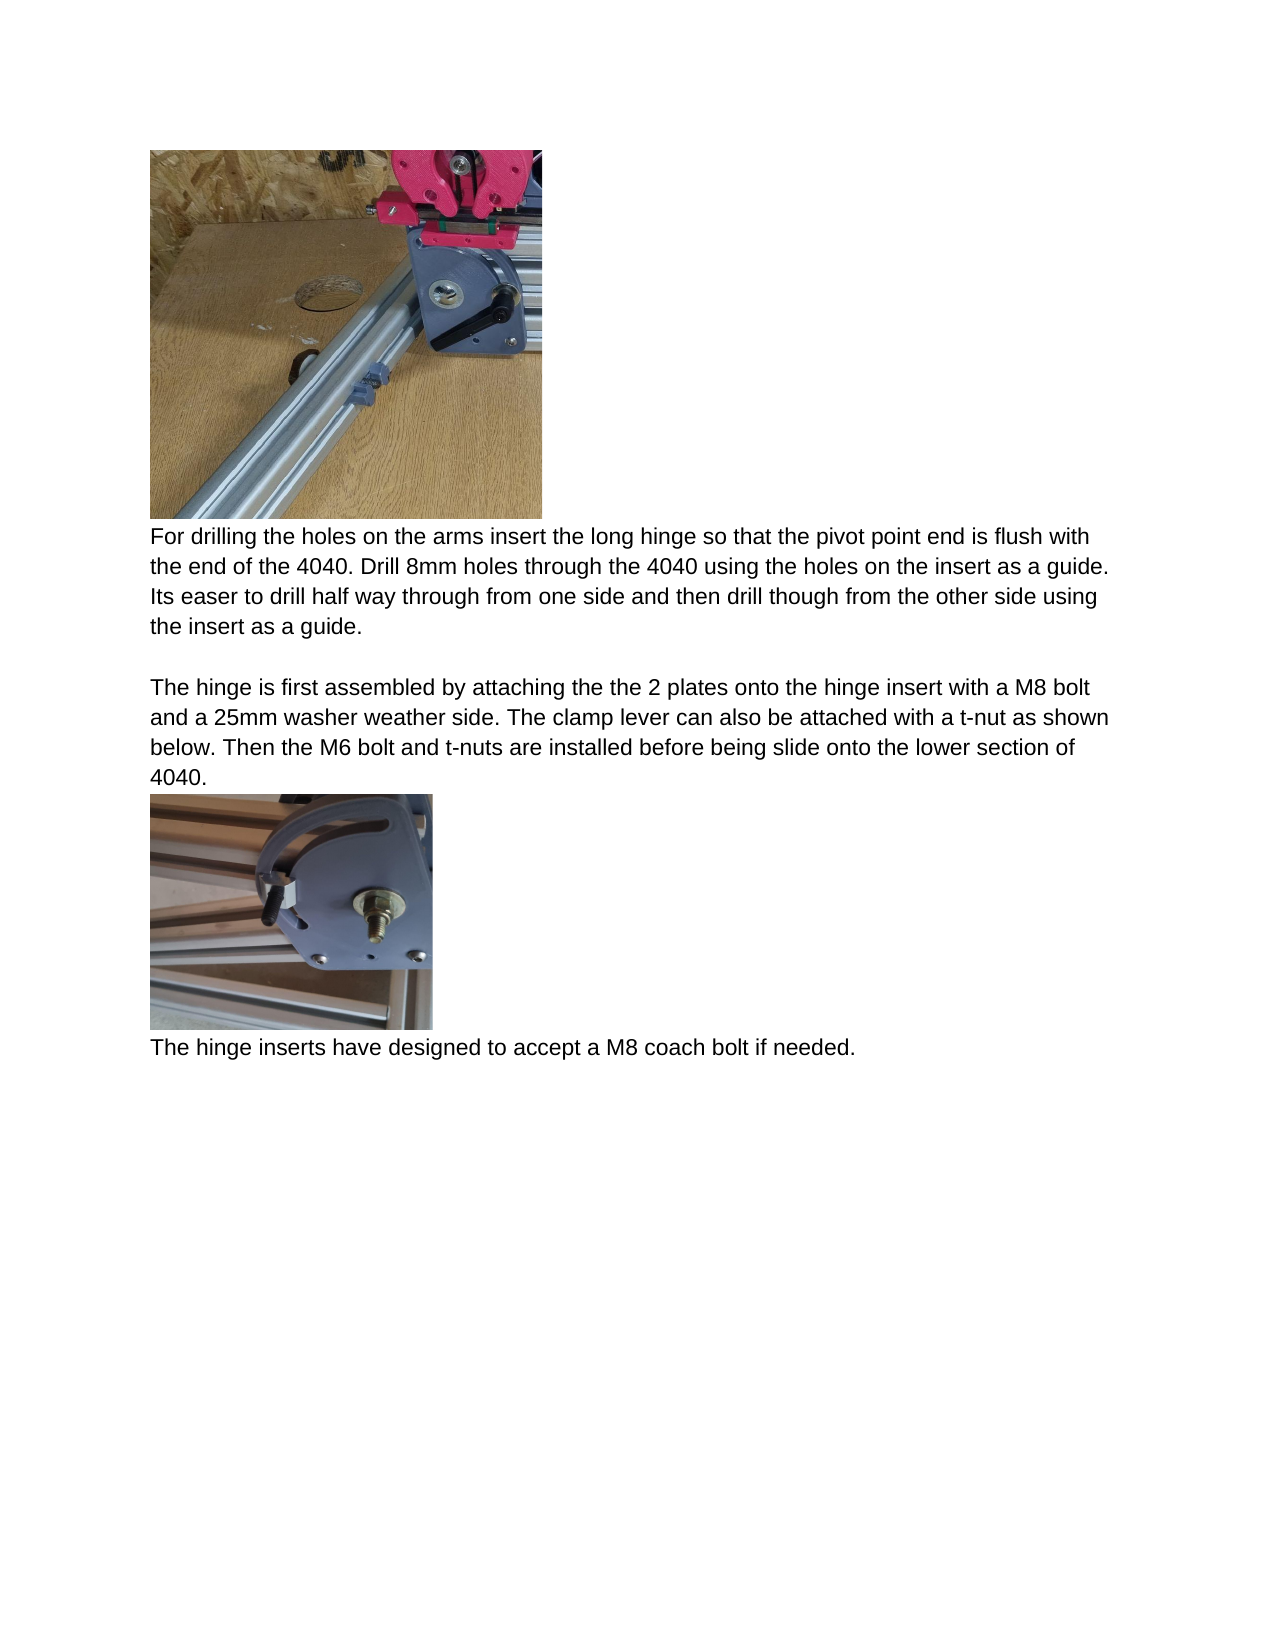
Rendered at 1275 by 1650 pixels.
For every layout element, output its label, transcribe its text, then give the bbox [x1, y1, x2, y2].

text The hinge is first assembled by attaching the the 2 plates onto the hinge insert with a M8 bolt and a 25mm washer weather side. The clamp lever can also be attached with a t-nut as shown below. Then the M6 bolt and t-nuts are installed before being slide onto the lower section of 4040. [150, 674, 1125, 791]
picture [252, 794, 433, 1030]
text The hinge inserts have designed to accept a M8 coach bolt if needed. [150, 1034, 1125, 1060]
picture [150, 150, 198, 519]
text For drilling the holes on the arms insert the long hinge so that the pivot point end is flush with the end of the 4040. Drill 8mm holes through the 4040 using the holes on the insert as a guide. Its easer to drill half way through from one side and then drill though from the other side using the insert as a guide. [150, 523, 1125, 639]
